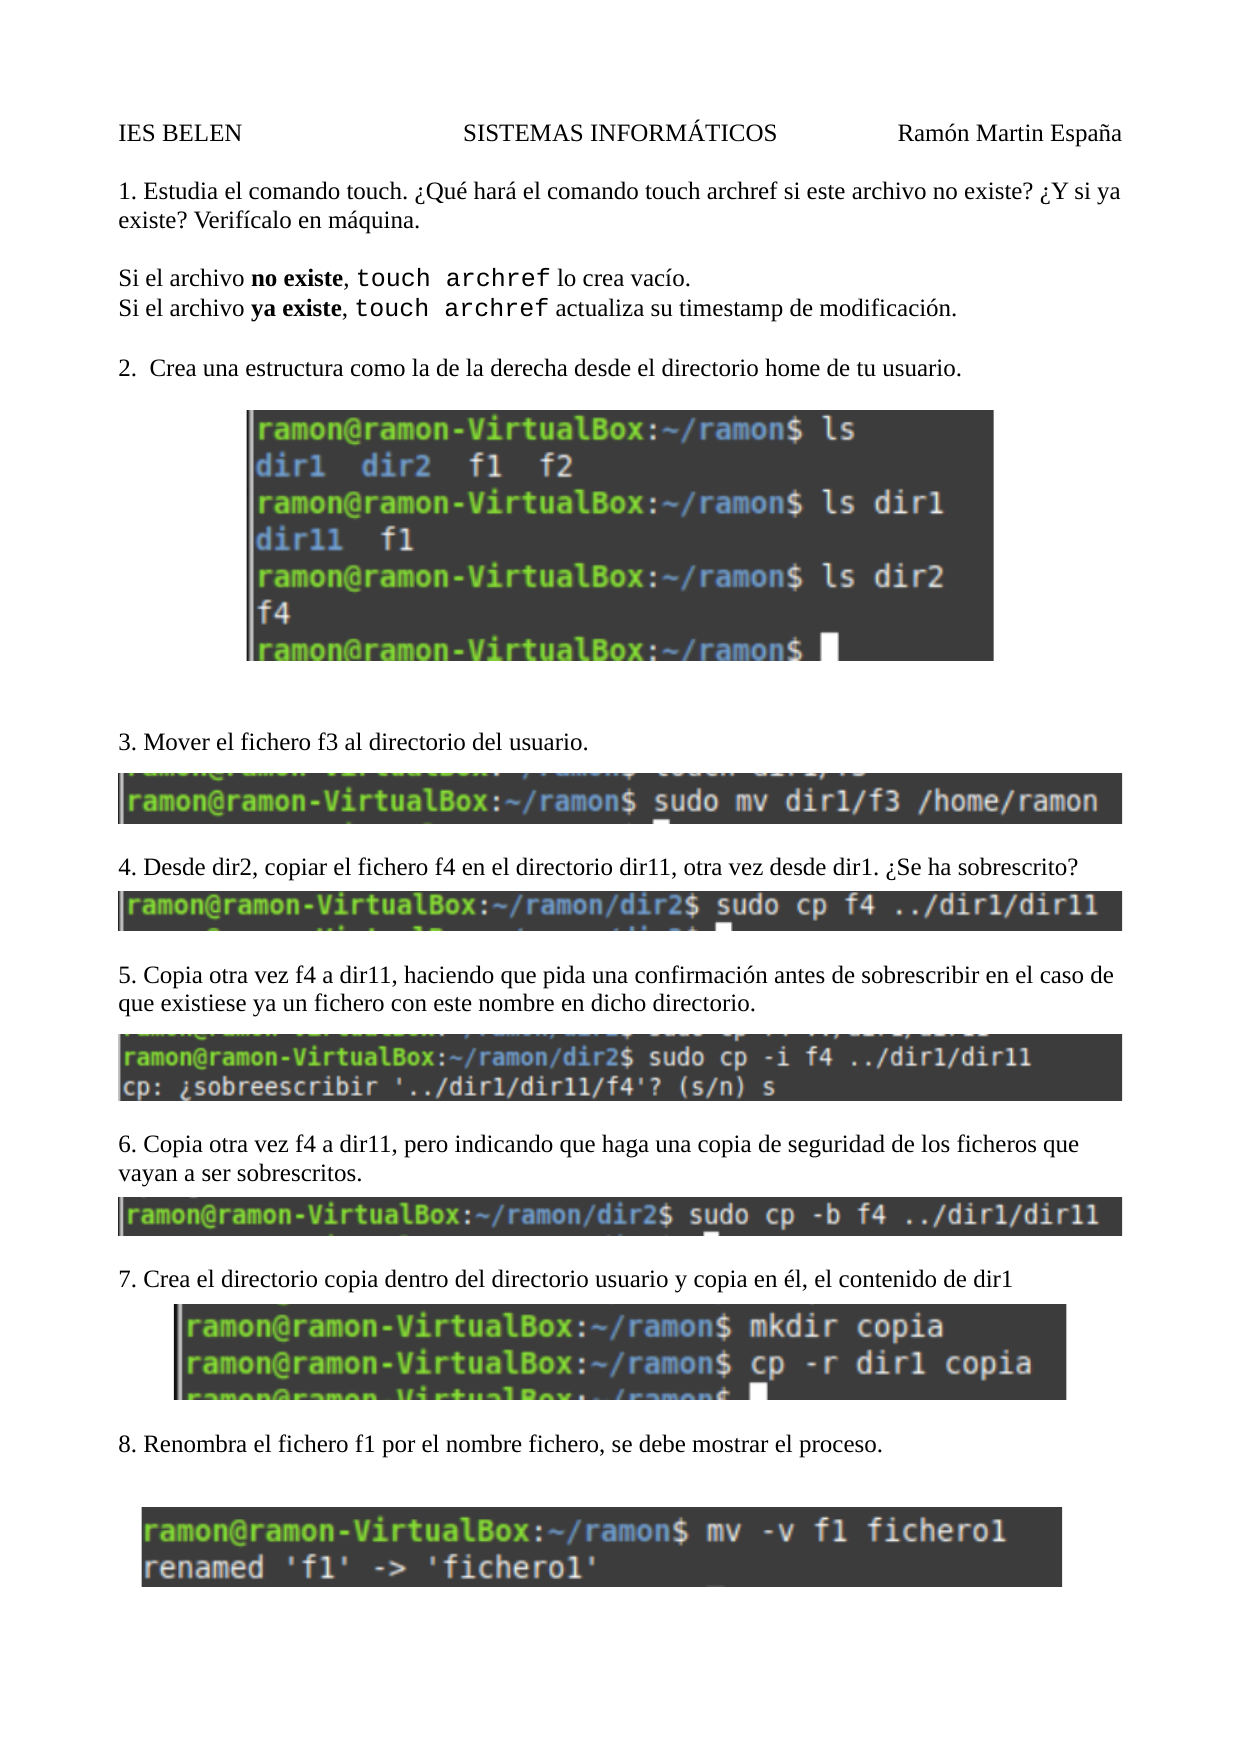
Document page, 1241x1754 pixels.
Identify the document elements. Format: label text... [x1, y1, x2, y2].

picture [118, 1197, 1123, 1236]
text 2. Crea una estructura como la de la derecha desde el directorio home de tu usuario. [118, 353, 1122, 382]
text Si el archivo ya existe, touch archref actualiza su timestamp de modificación. [118, 293, 1122, 324]
text 7. Crea el directorio copia dentro del directorio usuario y copia en él, el contenido de dir1 [118, 1264, 1122, 1293]
text 5. Copia otra vez f4 a dir11, haciendo que pida una confirmación antes de sobrescribir en el caso de que existiese ya un fichero con este nombre en dicho directorio. [118, 960, 1122, 1017]
picture [118, 891, 1123, 931]
picture [173, 1304, 1067, 1400]
picture [118, 1034, 1123, 1101]
text Si el archivo no existe, touch archref lo crea vacío. [118, 263, 1122, 293]
text 8. Renombra el fichero f1 por el nombre fichero, se debe mostrar el proceso. [118, 1429, 1122, 1457]
text 6. Copia otra vez f4 a dir11, pero indicando que haga una copia de seguridad de los ficheros que vayan a ser sobrescritos. [118, 1129, 1122, 1187]
picture [141, 1507, 1063, 1587]
picture [246, 410, 994, 661]
text 3. Mover el fichero f3 al directorio del usuario. [118, 727, 1122, 756]
picture [118, 773, 1123, 824]
text 1. Estudia el comando touch. ¿Qué hará el comando touch archref si este archivo no existe? ¿Y si ya existe? Verifícalo en máquina. [118, 176, 1122, 234]
text 4. Desde dir2, copiar el fichero f4 en el directorio dir11, otra vez desde dir1. ¿Se ha sobrescrito? [118, 852, 1122, 881]
